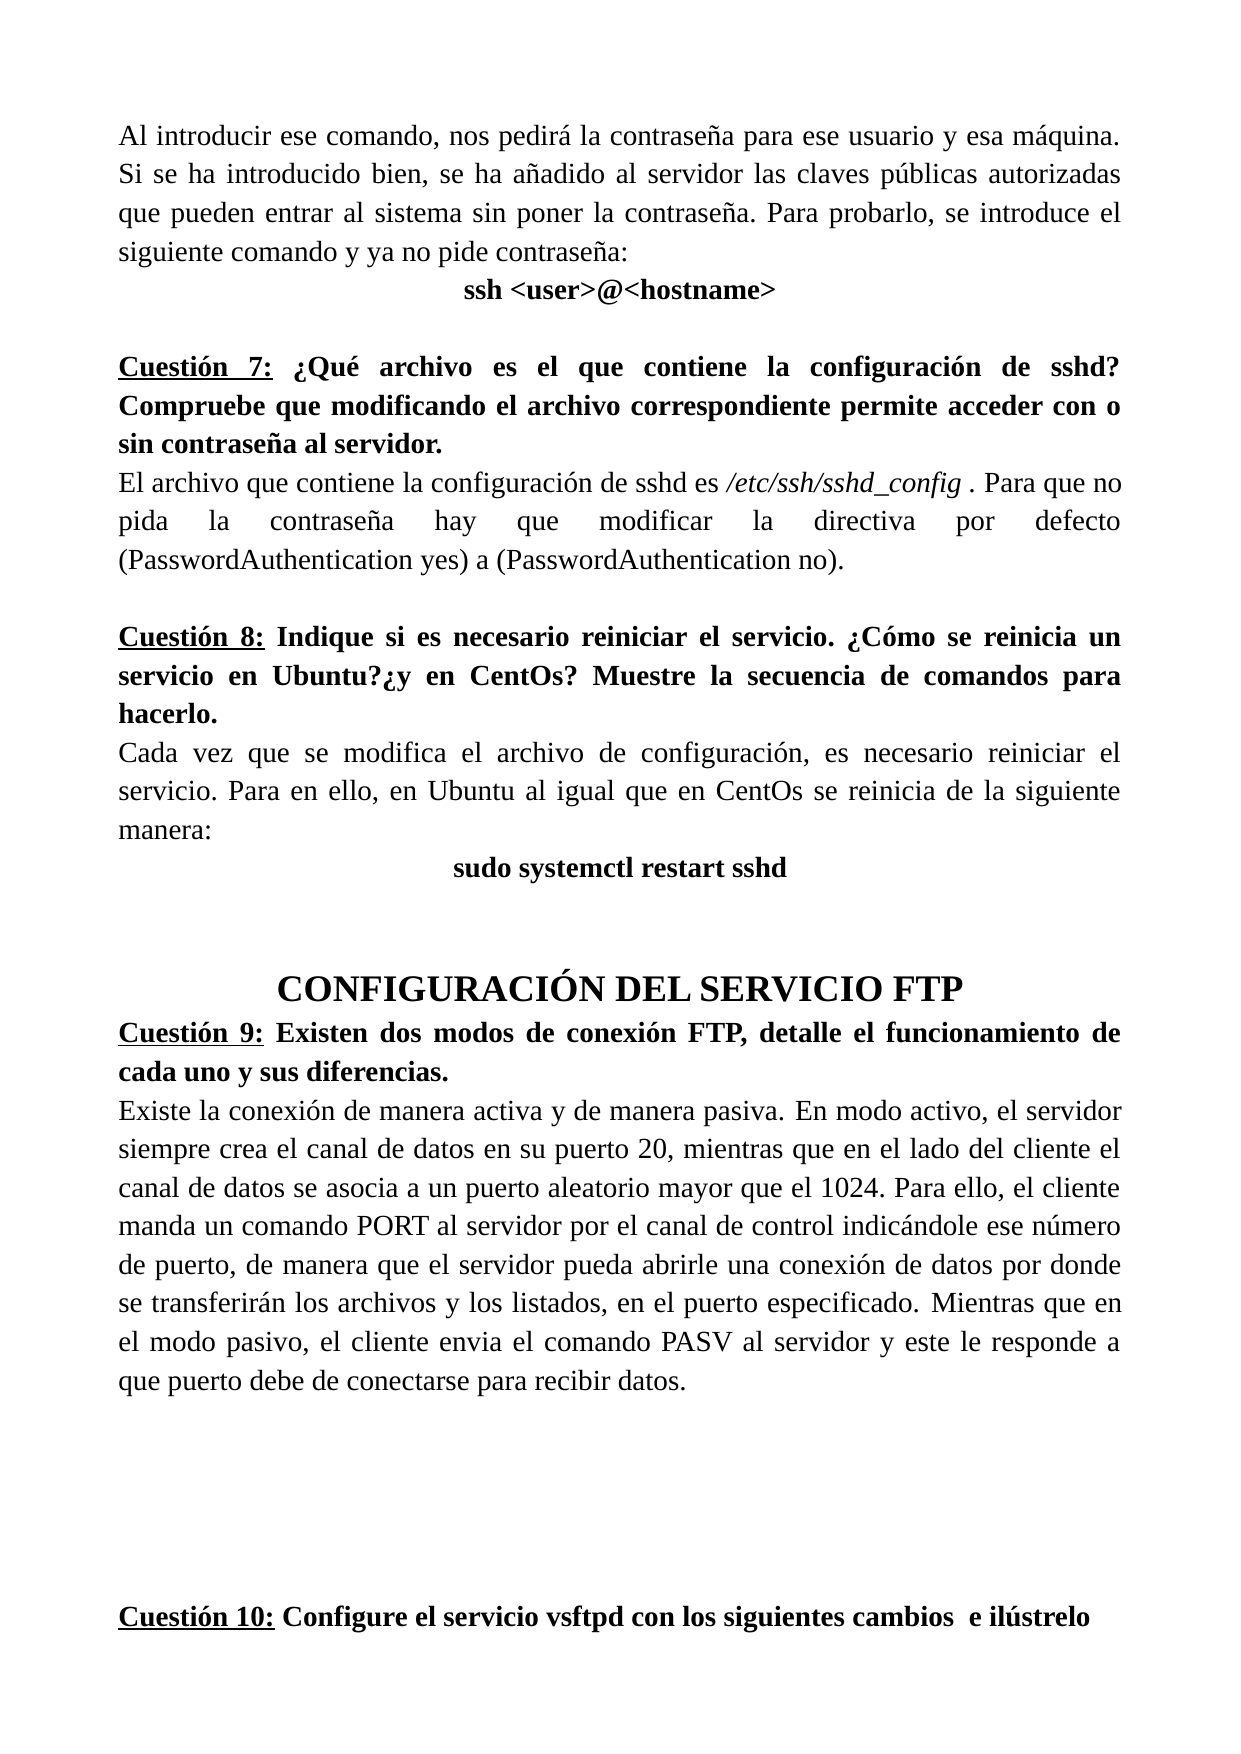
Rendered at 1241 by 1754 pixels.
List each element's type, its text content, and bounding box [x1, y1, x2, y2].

text Cuestión 8: Indique si es necesario reiniciar el servicio. ¿Cómo se reinicia un servicio en Ubuntu?¿y en CentOs? Muestre la secuencia de comandos para hacerlo. [118, 619, 1122, 730]
text El archivo que contiene la configuración de sshd es /etc/ssh/sshd_config . Para que no pida la contraseña hay que modificar la directiva por defecto (PasswordAuthentication yes) a (PasswordAuthentication no). [118, 465, 1122, 576]
text Cuestión 9: Existen dos modos de conexión FTP, detalle el funcionamiento de cada uno y sus diferencias. [118, 1016, 1122, 1088]
text Cuestión 7: ¿Qué archivo es el que contiene la configuración de sshd? Compruebe que modificando el archivo correspondiente permite acceder con o sin contraseña al servidor. [118, 349, 1122, 460]
text Cada vez que se modifica el archivo de configuración, es necesario reiniciar el servicio. Para en ello, en Ubuntu al igual que en CentOs se reinicia de la siguiente manera: [118, 735, 1122, 845]
text sudo systemctl restart sshd [118, 850, 1122, 884]
text Existe la conexión de manera activa y de manera pasiva. En modo activo, el servidor siempre crea el canal de datos en su puerto 20, mientras que en el lado del cliente el canal de datos se asocia a un puerto aleatorio mayor que el 1024. Para ello, el cliente manda un comando PORT al servidor por el canal de control indicándole ese número de puerto, de manera que el servidor pueda abrirle una conexión de datos por donde se transferirán los archivos y los listados, en el puerto especificado. Mientras que en el modo pasivo, el cliente envia el comando PASV al servidor y este le responde a que puerto debe de conectarse para recibir datos. [118, 1093, 1122, 1396]
text CONFIGURACIÓN DEL SERVICIO FTP [118, 966, 1122, 1009]
text Cuestión 10: Configure el servicio vsftpd con los siguientes cambios e ilústrelo [118, 1599, 1122, 1633]
text ssh <user>@<hostname> [118, 272, 1122, 306]
text Al introducir ese comando, nos pedirá la contraseña para ese usuario y esa máquina. Si se ha introducido bien, se ha añadido al servidor las claves públicas autorizadas que pueden entrar al sistema sin poner la contraseña. Para probarlo, se introduce el siguiente comando y ya no pide contraseña: [118, 118, 1122, 267]
